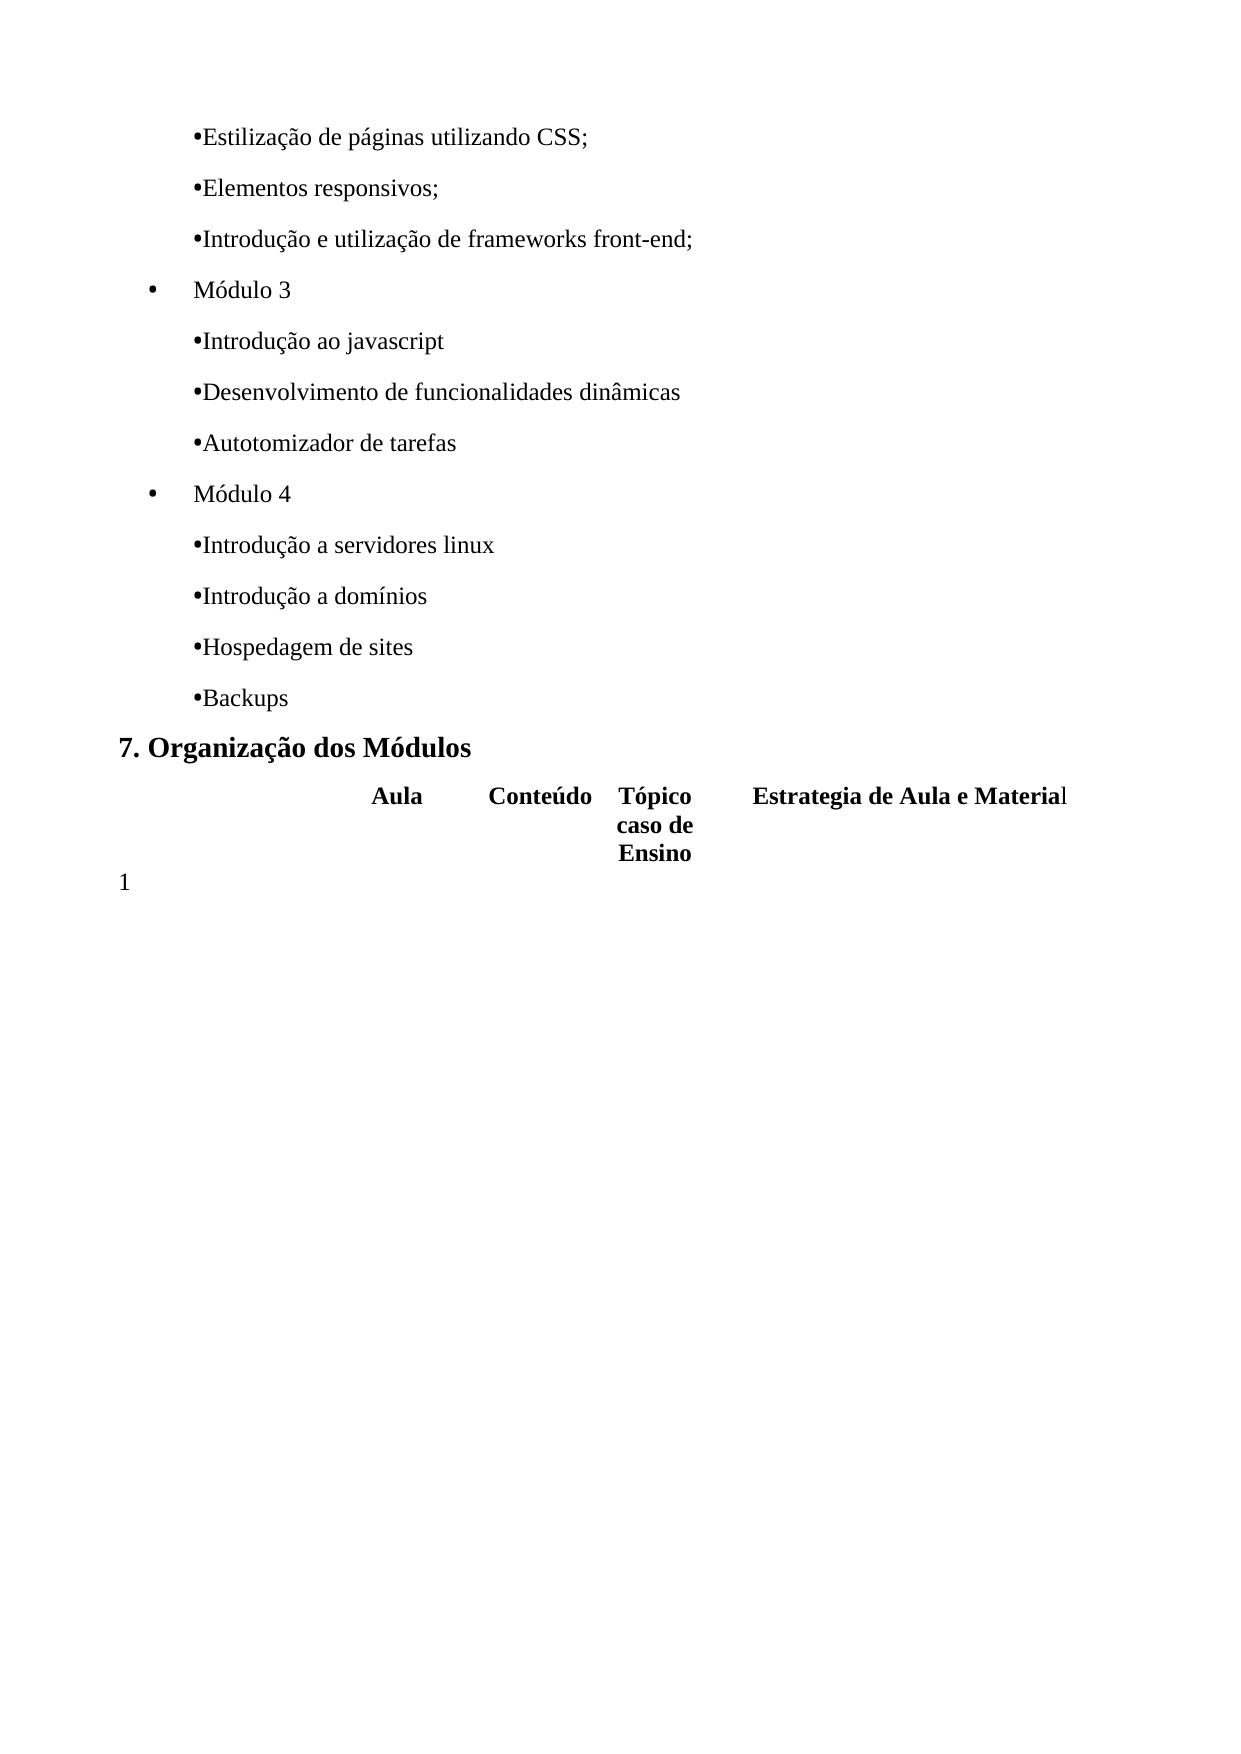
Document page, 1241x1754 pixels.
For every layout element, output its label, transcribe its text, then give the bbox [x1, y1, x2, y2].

list Introdução ao javascript [193, 322, 1122, 356]
table_cell 1 [118, 867, 317, 896]
table_cell [604, 867, 706, 896]
list Módulo 3 [148, 271, 1122, 305]
table_header Aula [317, 781, 476, 867]
table_cell [706, 867, 1114, 896]
list Autotomizador de tarefas [193, 424, 1122, 458]
list Introdução a servidores linux [193, 526, 1122, 561]
list Introdução e utilização de frameworks front-end; [193, 220, 1122, 254]
text 7. Organização dos Módulos [118, 731, 1122, 764]
list Módulo 4 [148, 475, 1122, 509]
list Introdução a domínios [193, 577, 1122, 612]
list Backups [193, 679, 1122, 714]
table_cell [476, 867, 604, 896]
table_header Estrategia de Aula e Material [706, 781, 1114, 867]
list Estilização de páginas utilizando CSS; [193, 118, 1122, 152]
list Desenvolvimento de funcionalidades dinâmicas [193, 373, 1122, 407]
table_header [118, 781, 317, 867]
list Hospedagem de sites [193, 628, 1122, 663]
list Elementos responsivos; [193, 169, 1122, 203]
table_header Tópico caso de Ensino [604, 781, 706, 867]
table_cell [317, 867, 476, 896]
table_header Conteúdo [476, 781, 604, 867]
